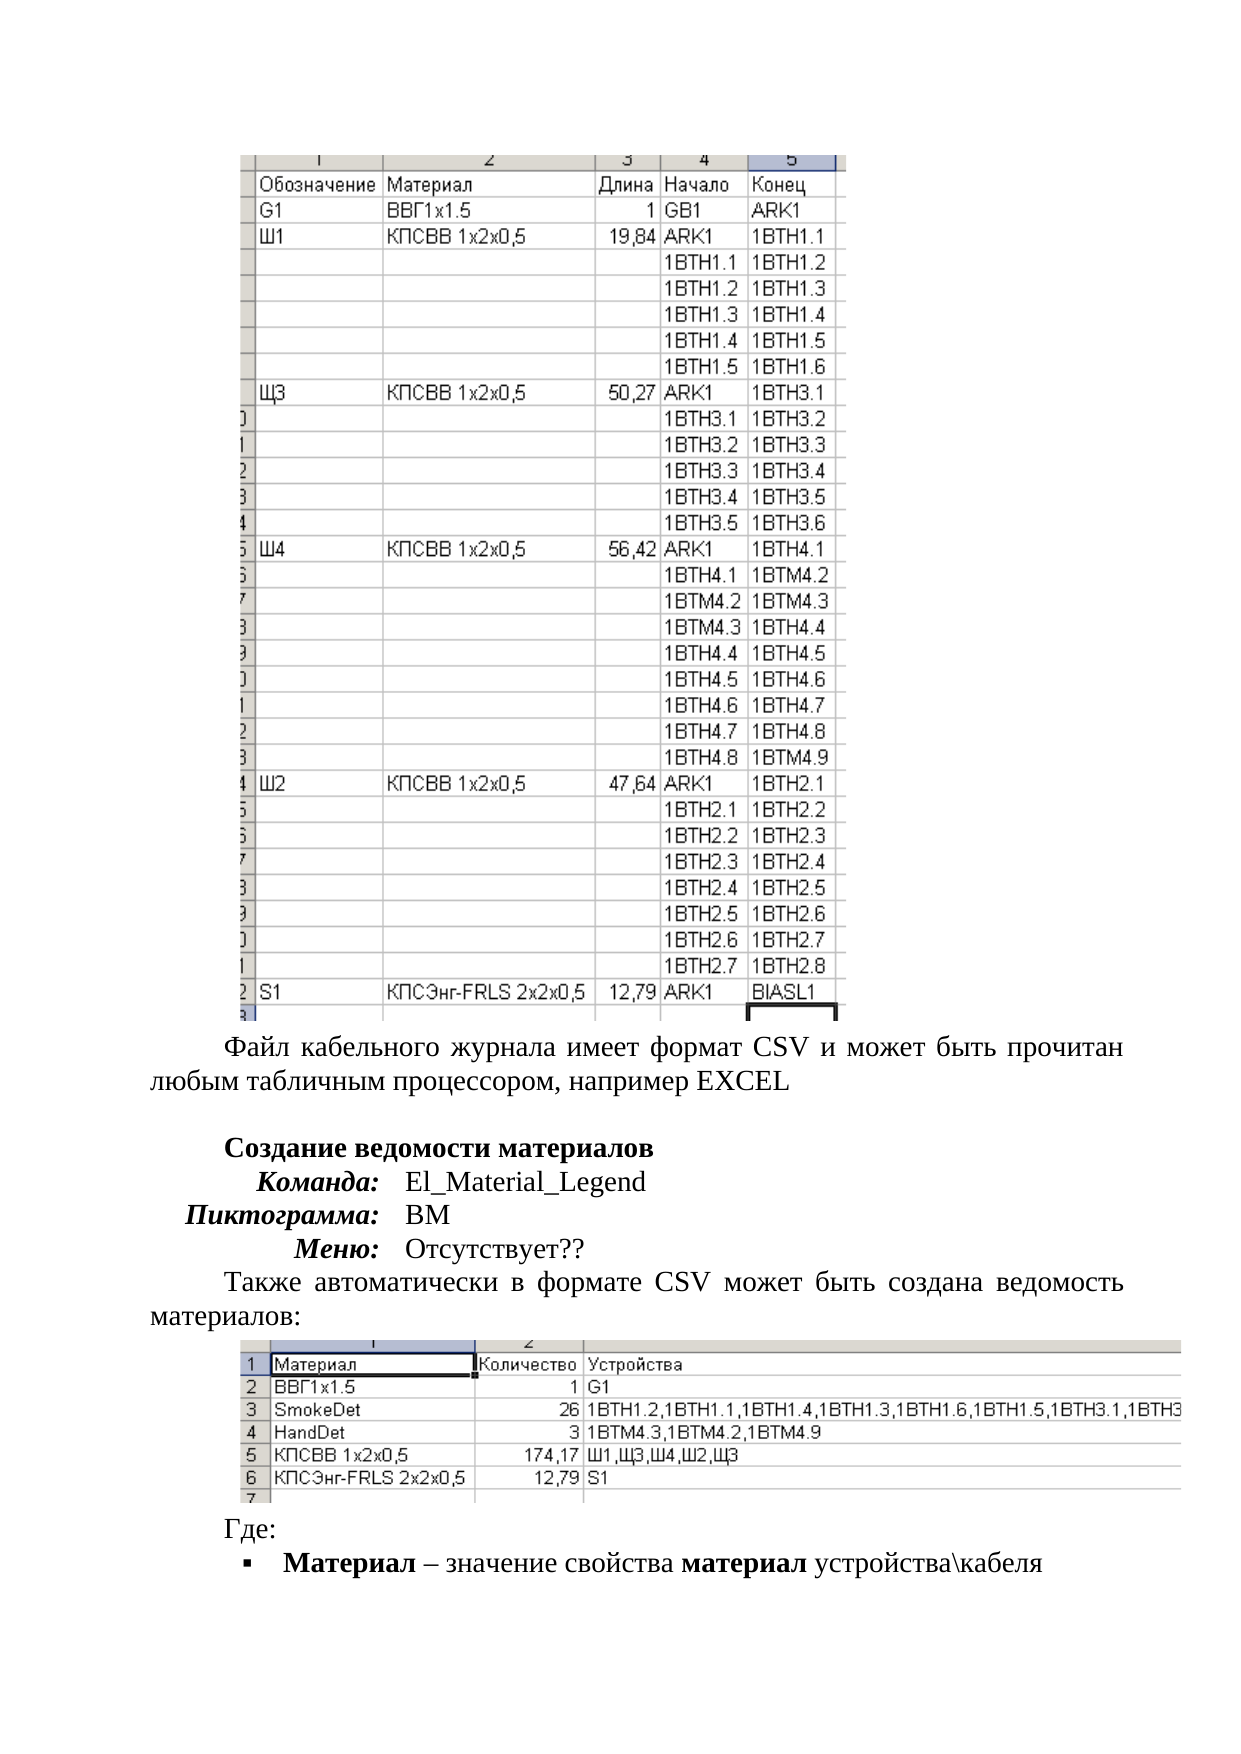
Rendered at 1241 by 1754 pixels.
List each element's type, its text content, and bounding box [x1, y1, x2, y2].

text Создание ведомости материалов [150, 1130, 1125, 1164]
list Материал – значение свойства материал устройства\кабеля [241, 1545, 1125, 1579]
table_cell Пиктограмма: [139, 1197, 394, 1231]
text Где: [150, 1512, 1125, 1545]
table_header El_Material_Legend [394, 1164, 1039, 1197]
table_cell ВМ [394, 1197, 1039, 1231]
table_cell Отсутствует?? [394, 1231, 1039, 1264]
text Также автоматически в формате CSV может быть создана ведомость материалов: [150, 1264, 1125, 1331]
table_header Команда: [139, 1164, 394, 1197]
text Файл кабельного журнала имеет формат CSV и может быть прочитан любым табличным процессором, например EXCEL [150, 1029, 1125, 1097]
table_cell Меню: [139, 1231, 394, 1264]
